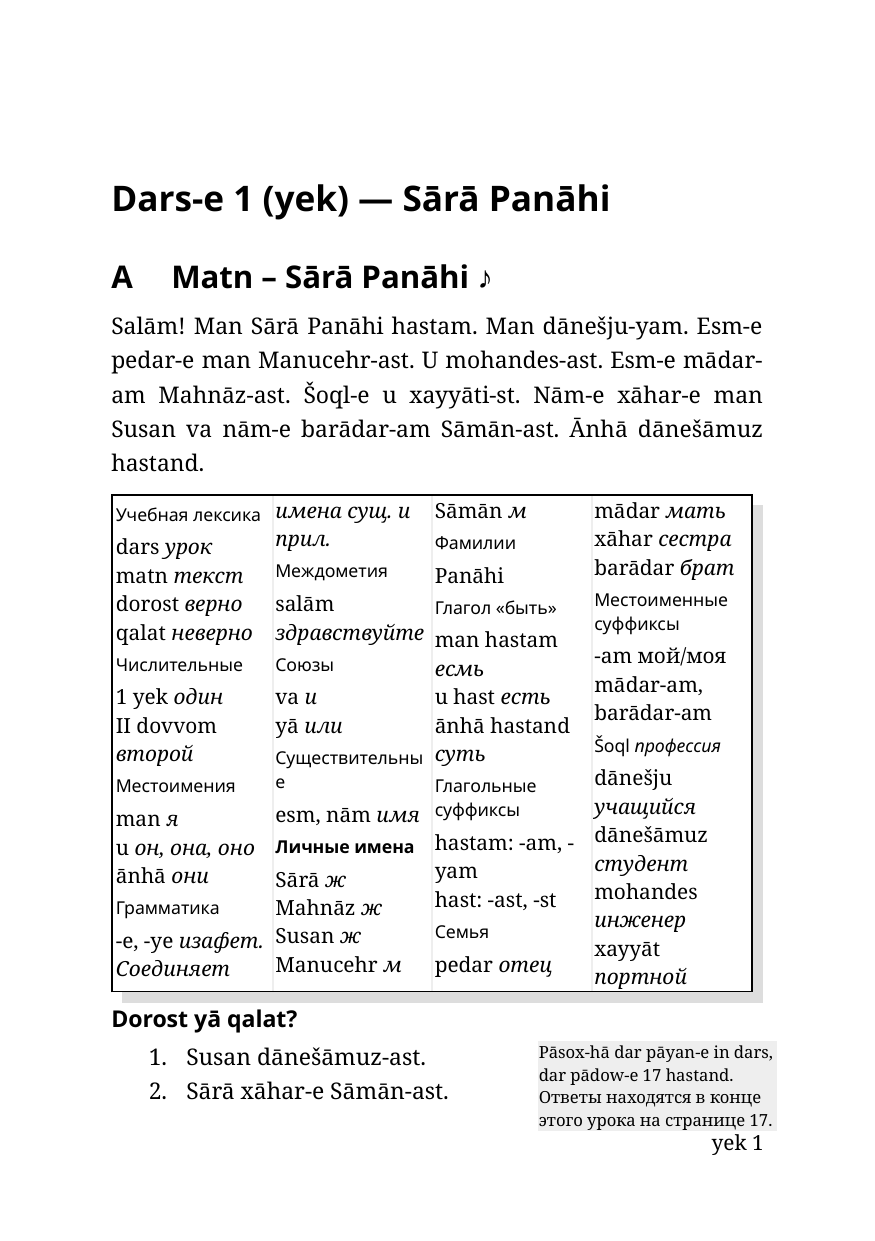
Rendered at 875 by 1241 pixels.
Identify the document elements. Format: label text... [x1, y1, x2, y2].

text hastam: -am, -yam [434, 828, 589, 885]
text dorost верно [116, 589, 270, 618]
text Sāmān м [434, 496, 589, 524]
text man hastam есмь [434, 626, 589, 682]
text II dovvom второй [116, 711, 270, 768]
subtitle Союзы [275, 652, 429, 676]
text salām здравст­вуй­те [275, 589, 429, 646]
text esm, nām имя [275, 800, 429, 828]
subtitle Числительные [116, 652, 270, 676]
text xāhar сестра [594, 524, 748, 553]
text Susan ж [275, 922, 429, 950]
text pedar отец [434, 950, 589, 978]
subtitle Фамилии [434, 531, 589, 554]
text yek 1 [111, 1128, 763, 1157]
subtitle Местоимения [116, 774, 270, 798]
subtitle Междометия [275, 559, 429, 583]
subtitle Семья [434, 920, 589, 944]
text ānhā hastand суть [434, 711, 589, 768]
text xayyāt портной [594, 934, 748, 991]
text Sārā ж [275, 865, 429, 893]
subtitle [593, 496, 751, 991]
subtitle [274, 496, 431, 991]
subtitle Matn – Sārā Panāhi ♪ [111, 255, 763, 297]
text va и [275, 682, 429, 711]
subtitle Личные имена [275, 834, 429, 858]
text Manucehr м [275, 950, 429, 978]
subtitle Dars-e 1 (yek) — Sārā Panāhi [111, 174, 763, 222]
text ānhā они [116, 861, 270, 889]
subtitle Šoql профессия [594, 733, 748, 757]
text dānešju учащийся [594, 763, 748, 820]
subtitle [113, 496, 272, 991]
text dars урок [116, 532, 270, 561]
subtitle Учебная лексика [116, 502, 270, 526]
text qalat неверно [116, 618, 270, 646]
text yā или [275, 711, 429, 739]
text matn текст [116, 561, 270, 589]
text Mahnāz ж [275, 893, 429, 922]
subtitle Глагольные суффиксы [434, 774, 589, 822]
list Pāsox-hā dar pāyan-e in dars, dar pādow-e 14 hastand. [538, 1041, 777, 1086]
text mādar-am, barādar-am [594, 670, 748, 727]
text Salām! Man Sārā Panāhi hastam. Man dānešju‐yam. Esm‐e pedar‐e man Manucehr‐ast. U mohandes‐ast. Esm‐e mādar‐am Mahnāz‐ast. Šoql‐e u xayyāti‐st. Nām‐e xāhar‐e man Susan va nām‐e barādar‐am Sāmān‐ast. Ānhā dānešāmuz hastand. [111, 310, 763, 479]
list Susan dānešāmuz‐ast. [148, 1041, 538, 1072]
text hast: -ast, -st [434, 885, 589, 913]
list Ответы находятся в конце этого урока на странице 14. [538, 1086, 777, 1131]
text man я [116, 804, 270, 833]
subtitle Местоименные суффиксы [594, 587, 748, 635]
text имена сущ. и прил. [275, 496, 429, 553]
subtitle Существительные [275, 746, 429, 793]
text mohandes инженер [594, 877, 748, 934]
subtitle Грамматика [116, 896, 270, 920]
subtitle Глагол «быть» [434, 595, 589, 619]
text barādar брат [594, 553, 748, 581]
text -am мой/моя [594, 642, 748, 670]
text dānešā­muz студент [594, 820, 748, 877]
subtitle Dorost yā qalat? [111, 992, 763, 1034]
text -e, -ye изафет. Соединя­ет [116, 926, 270, 983]
list Sārā xāhar‐e Sāmān‐ast. [148, 1075, 538, 1106]
text mādar мать [594, 496, 748, 524]
text u hast есть [434, 682, 589, 711]
text 1 yek один [116, 682, 270, 711]
subtitle [433, 496, 591, 991]
text u он, она, оно [116, 833, 270, 861]
text Panāhi [434, 561, 589, 589]
